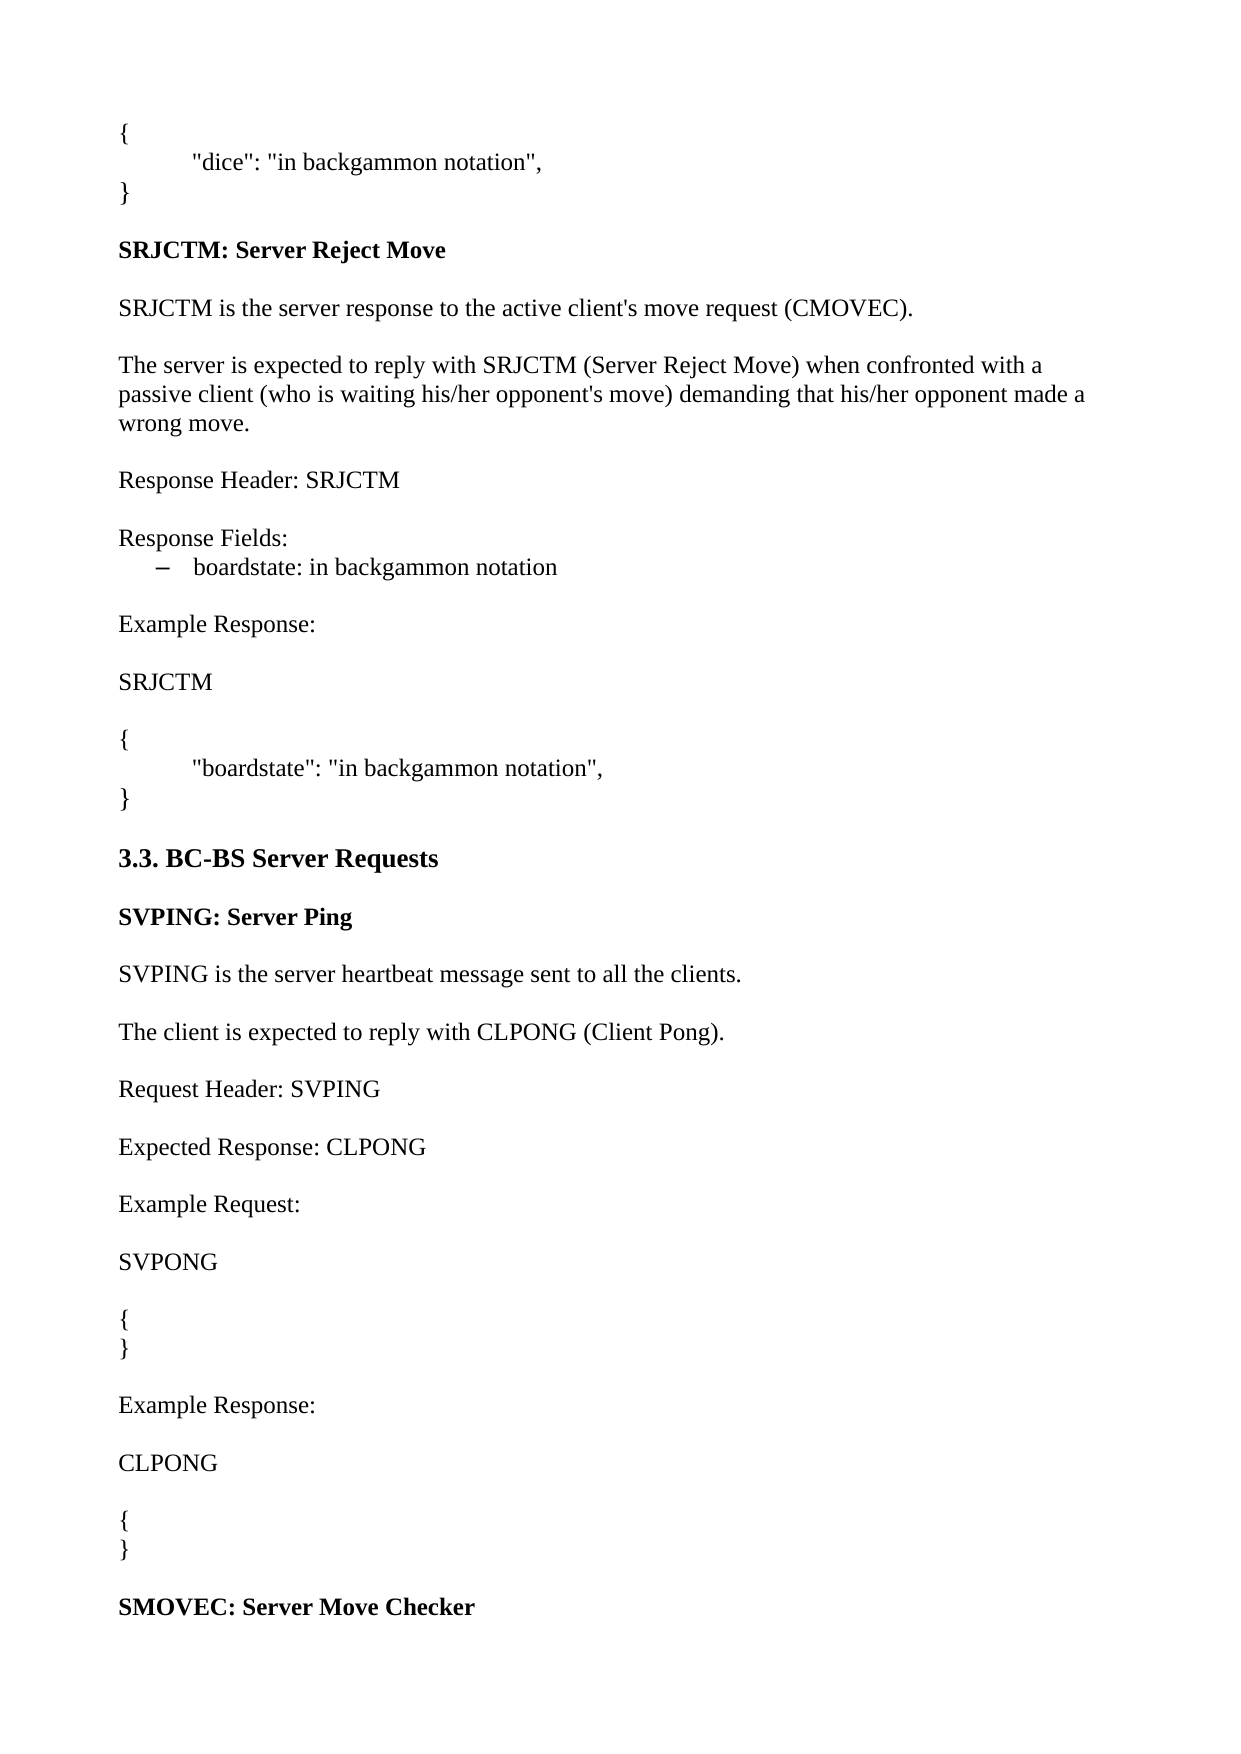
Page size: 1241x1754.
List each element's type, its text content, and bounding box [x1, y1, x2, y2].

text The server is expected to reply with SRJCTM (Server Reject Move) when confronted with a passive client (who is waiting his/her opponent's move) demanding that his/her opponent made a wrong move. [118, 351, 1122, 437]
text { [118, 1505, 1122, 1534]
text "boardstate": "in backgammon notation", [118, 753, 1122, 782]
text Response Header: SRJCTM [118, 466, 1122, 494]
text SMOVEC: Server Move Checker [118, 1592, 1122, 1620]
text } [118, 1534, 1122, 1563]
text SRJCTM is the server response to the active client's move request (CMOVEC). [118, 293, 1122, 322]
text CLPONG [118, 1448, 1122, 1477]
text SRJCTM: Server Reject Move [118, 236, 1122, 264]
text { [118, 118, 1122, 147]
text Example Request: [118, 1189, 1122, 1218]
text SVPONG [118, 1247, 1122, 1275]
text } [118, 1333, 1122, 1362]
list boardstate: in backgammon notation [156, 552, 1122, 581]
text SRJCTM [118, 667, 1122, 696]
text SVPING: Server Ping [118, 902, 1122, 930]
text "dice": "in backgammon notation", [118, 147, 1122, 176]
text 3.3. BC-BS Server Requests [118, 842, 1122, 873]
text { [118, 1304, 1122, 1333]
text } [118, 176, 1122, 207]
text Example Response: [118, 609, 1122, 638]
text } [118, 782, 1122, 813]
text The client is expected to reply with CLPONG (Client Pong). [118, 1017, 1122, 1045]
text { [118, 724, 1122, 753]
text SVPING is the server heartbeat message sent to all the clients. [118, 959, 1122, 988]
text Example Response: [118, 1390, 1122, 1419]
text Response Fields: [118, 523, 1122, 552]
text Request Header: SVPING [118, 1074, 1122, 1103]
text Expected Response: CLPONG [118, 1132, 1122, 1160]
